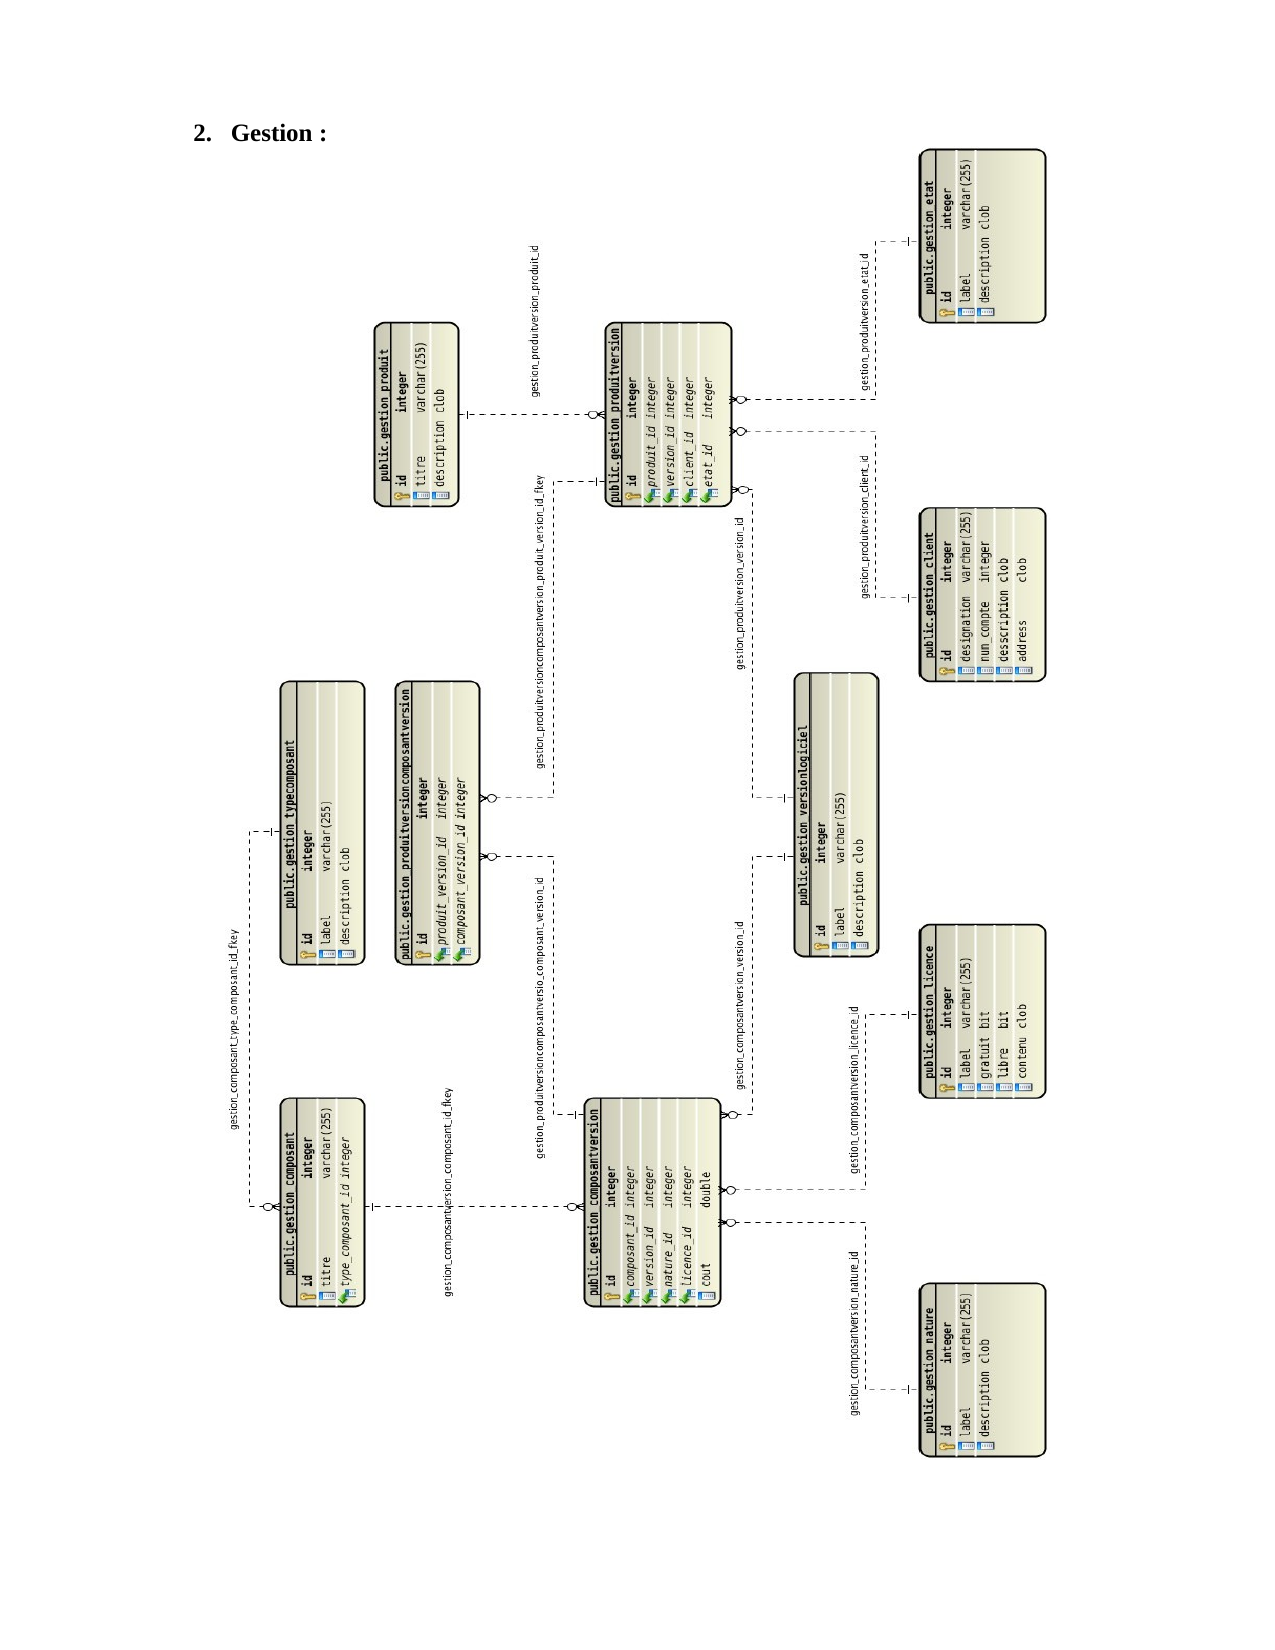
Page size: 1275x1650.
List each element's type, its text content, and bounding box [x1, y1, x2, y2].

picture [225, 146, 1050, 1460]
list Gestion : [193, 118, 1157, 147]
